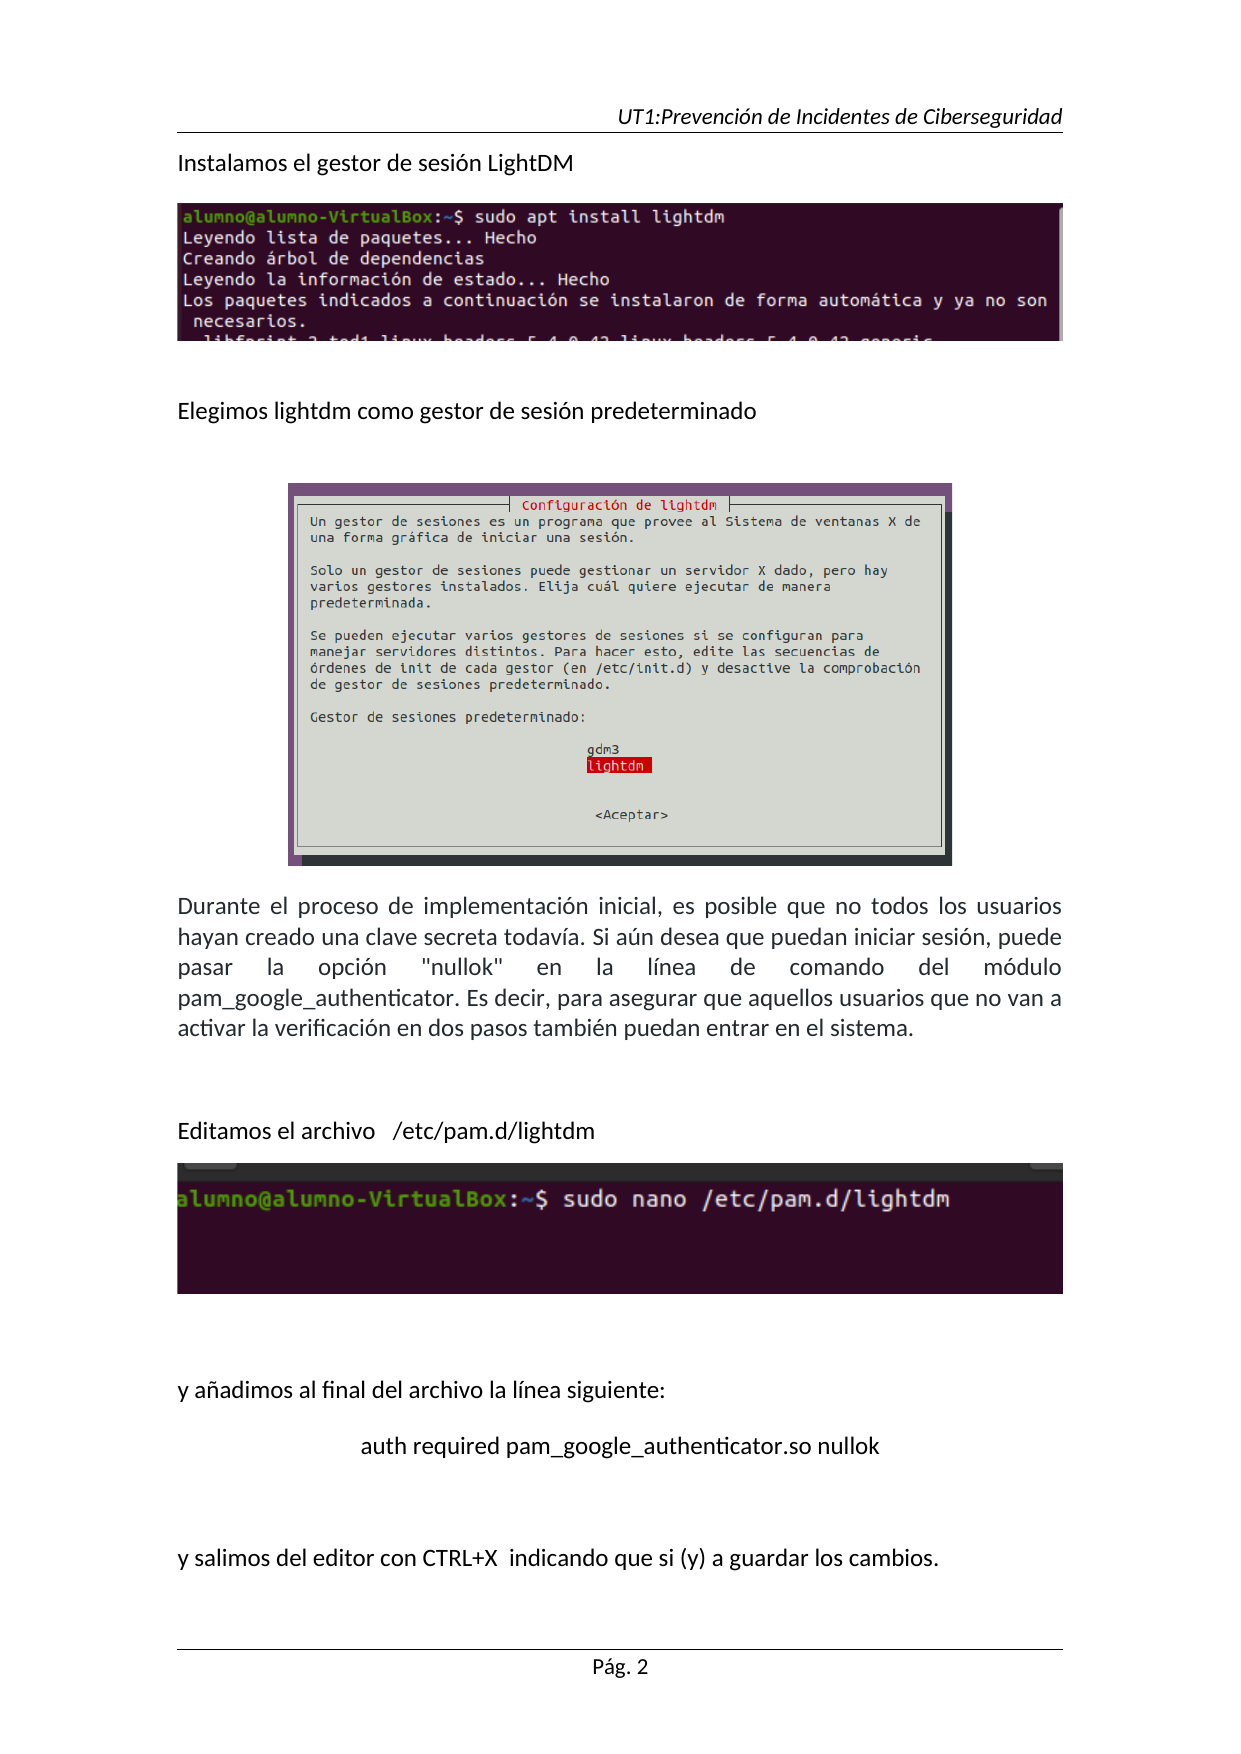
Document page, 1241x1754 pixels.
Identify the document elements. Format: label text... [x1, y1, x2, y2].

subtitle Elegimos lightdm como gestor de sesión predeterminado [177, 395, 1063, 426]
text Instalamos el gestor de sesión LightDM [177, 148, 1063, 178]
picture [177, 203, 1063, 341]
picture [177, 1163, 1063, 1294]
picture [288, 483, 953, 866]
text y salimos del editor con CTRL+X indicando que si (y) a guardar los cambios. [177, 1542, 1063, 1572]
text Durante el proceso de implementación inicial, es posible que no todos los usuarios hayan creado una clave secreta todavía. Si aún desea que puedan iniciar sesión, puede pasar la opción "nullok" en la línea de comando del módulo pam_google_authenticator. Es decir, para asegurar que aquellos usuarios que no van a activar la verificación en dos pasos también puedan entrar en el sistema. [177, 890, 1063, 1043]
text auth required pam_google_authenticator.so nullok [177, 1430, 1063, 1461]
text y añadimos al final del archivo la línea siguiente: [177, 1374, 1063, 1405]
text Editamos el archivo /etc/pam.d/lightdm [177, 1116, 1063, 1146]
